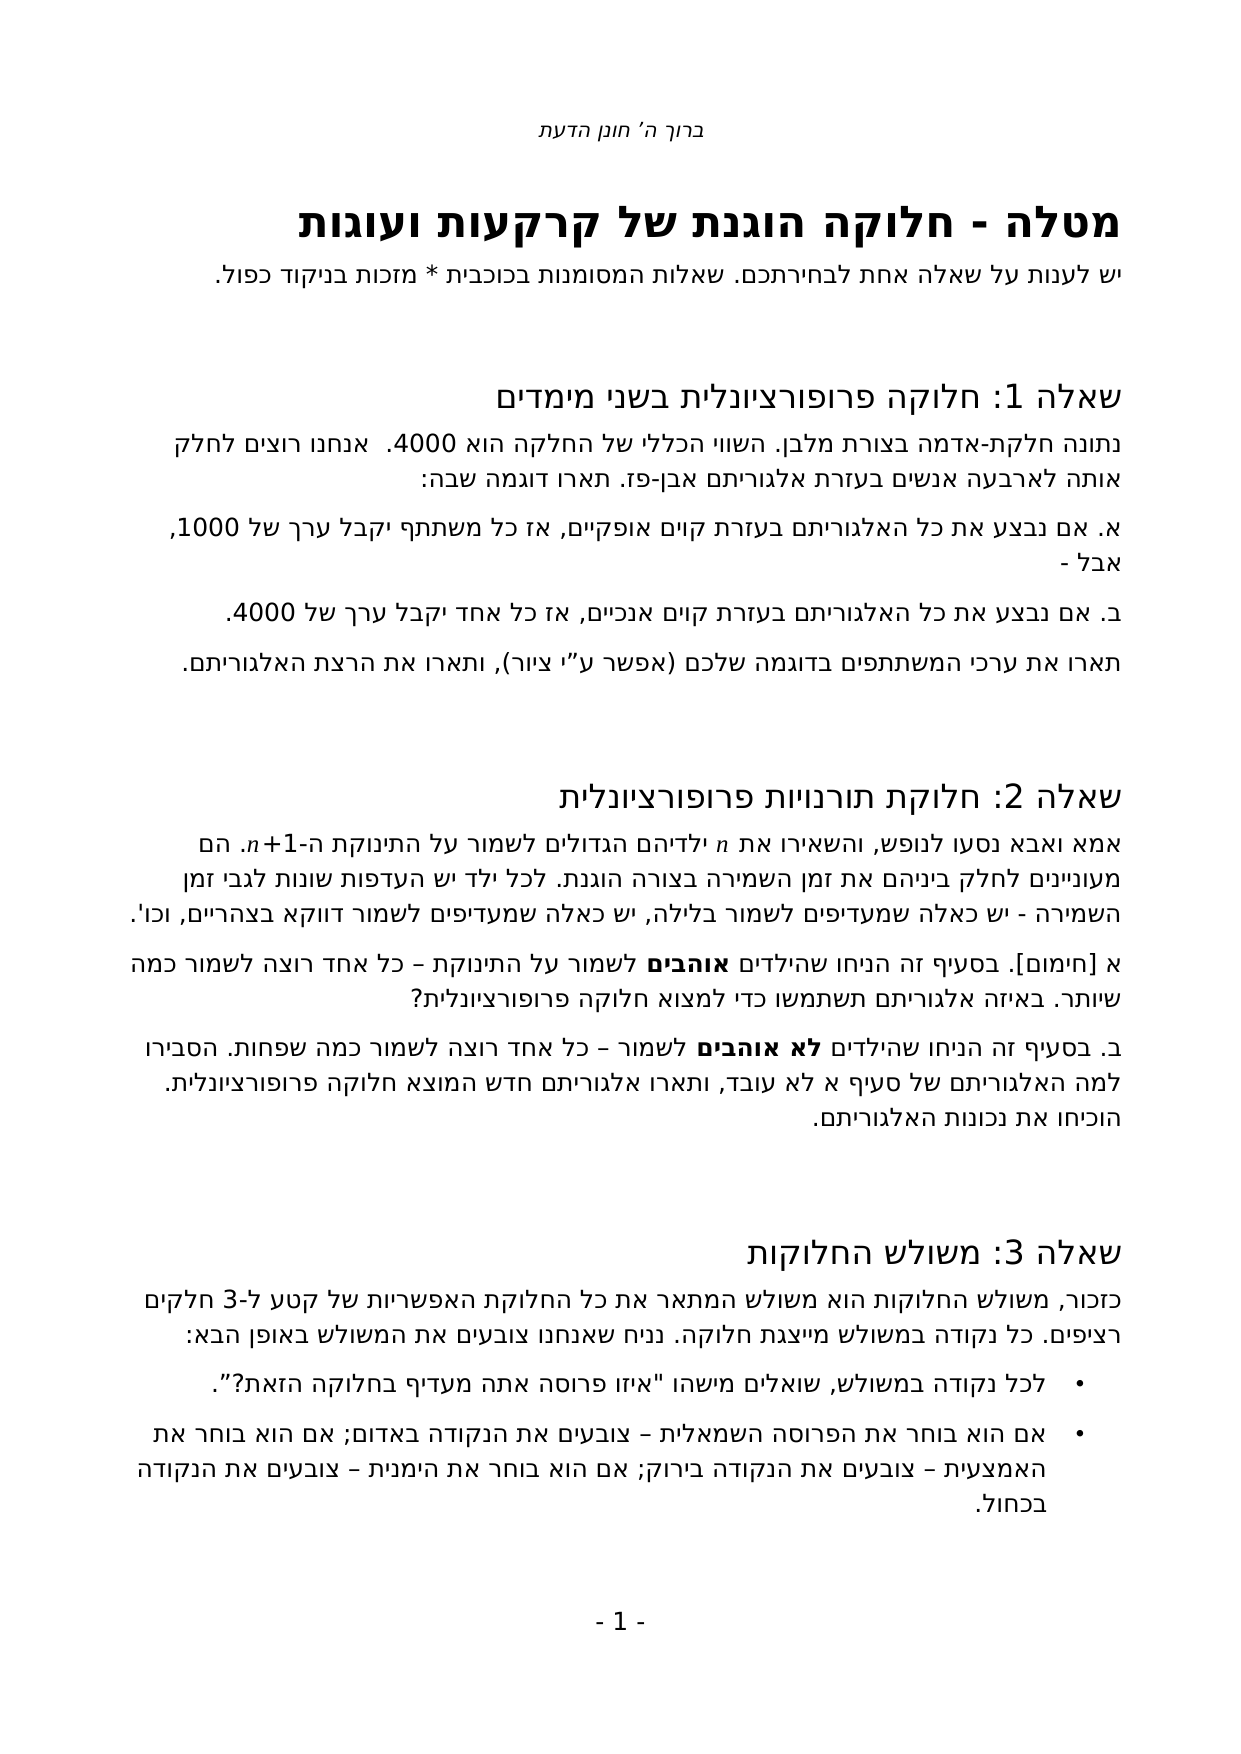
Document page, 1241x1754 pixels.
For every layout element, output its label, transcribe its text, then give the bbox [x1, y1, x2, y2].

text א [חימום]. בסעיף זה הניחו שהילדים אוהבים לשמור על התינוקת – כל אחד רוצה לשמור כמה שיותר. באיזה אלגוריתם תשתמשו כדי למצוא חלוקה פרופורציונלית? [118, 949, 1122, 1013]
list אם הוא בוחר את הפרוסה השמאלית – צובעים את הנקודה באדום; אם הוא בוחר את האמצעית – צובעים את הנקודה בירוק; אם הוא בוחר את הימנית – צובעים את הנקודה בכחול. [118, 1419, 1084, 1518]
text יש לענות על שאלה אחת לבחירתכם. שאלות המסומנות בכוכבית * מזכות בניקוד כפול. [118, 260, 1122, 289]
text ב. אם נבצע את כל האלגוריתם בעזרת קוים אנכיים, אז כל אחד יקבל ערך של 4000. [118, 598, 1122, 627]
subtitle שאלה 1: חלוקה פרופורציונלית בשני מימדים [118, 378, 1122, 417]
text נתונה חלקת-אדמה בצורת מלבן. השווי הכללי של החלקה הוא 4000. אנחנו רוצים לחלק אותה לארבעה אנשים בעזרת אלגוריתם אבן-פז. תארו דוגמה שבה: [118, 429, 1122, 493]
text כזכור, משולש החלוקות הוא משולש המתאר את כל החלוקת האפשריות של קטע ל-3 חלקים רציפים. כל נקודה במשולש מייצגת חלוקה. נניח שאנחנו צובעים את המשולש באופן הבא: [118, 1285, 1122, 1349]
text אמא ואבא נסעו לנופש, והשאירו את n ילדיהם הגדולים לשמור על התינוקת ה-1+n. הם מעוניינים לחלק ביניהם את זמן השמירה בצורה הוגנת. לכל ילד יש העדפות שונות לגבי זמן השמירה - יש כאלה שמעדיפים לשמור בלילה, יש כאלה שמעדיפים לשמור דווקא בצהריים, וכו'. [118, 829, 1122, 928]
text א. אם נבצע את כל האלגוריתם בעזרת קוים אופקיים, אז כל משתתף יקבל ערך של 1000, אבל - [118, 514, 1122, 578]
subtitle מטלה - חלוקה הוגנת של קרקעות ועוגות [118, 197, 1122, 248]
text תארו את ערכי המשתתפים בדוגמה שלכם (אפשר ע”י ציור), ותארו את הרצת האלגוריתם. [118, 648, 1122, 677]
list לכל נקודה במשולש, שואלים מישהו "איזו פרוסה אתה מעדיף בחלוקה הזאת?”. [118, 1369, 1084, 1398]
text ב. בסעיף זה הניחו שהילדים לא אוהבים לשמור – כל אחד רוצה לשמור כמה שפחות. הסבירו למה האלגוריתם של סעיף א לא עובד, ותארו אלגוריתם חדש המוצא חלוקה פרופורציונלית. הוכיחו את נכונות האלגוריתם. [118, 1033, 1122, 1133]
subtitle שאלה 2: חלוקת תורנויות פרופורציונלית [118, 778, 1122, 817]
subtitle שאלה 3: משולש החלוקות [118, 1233, 1122, 1272]
